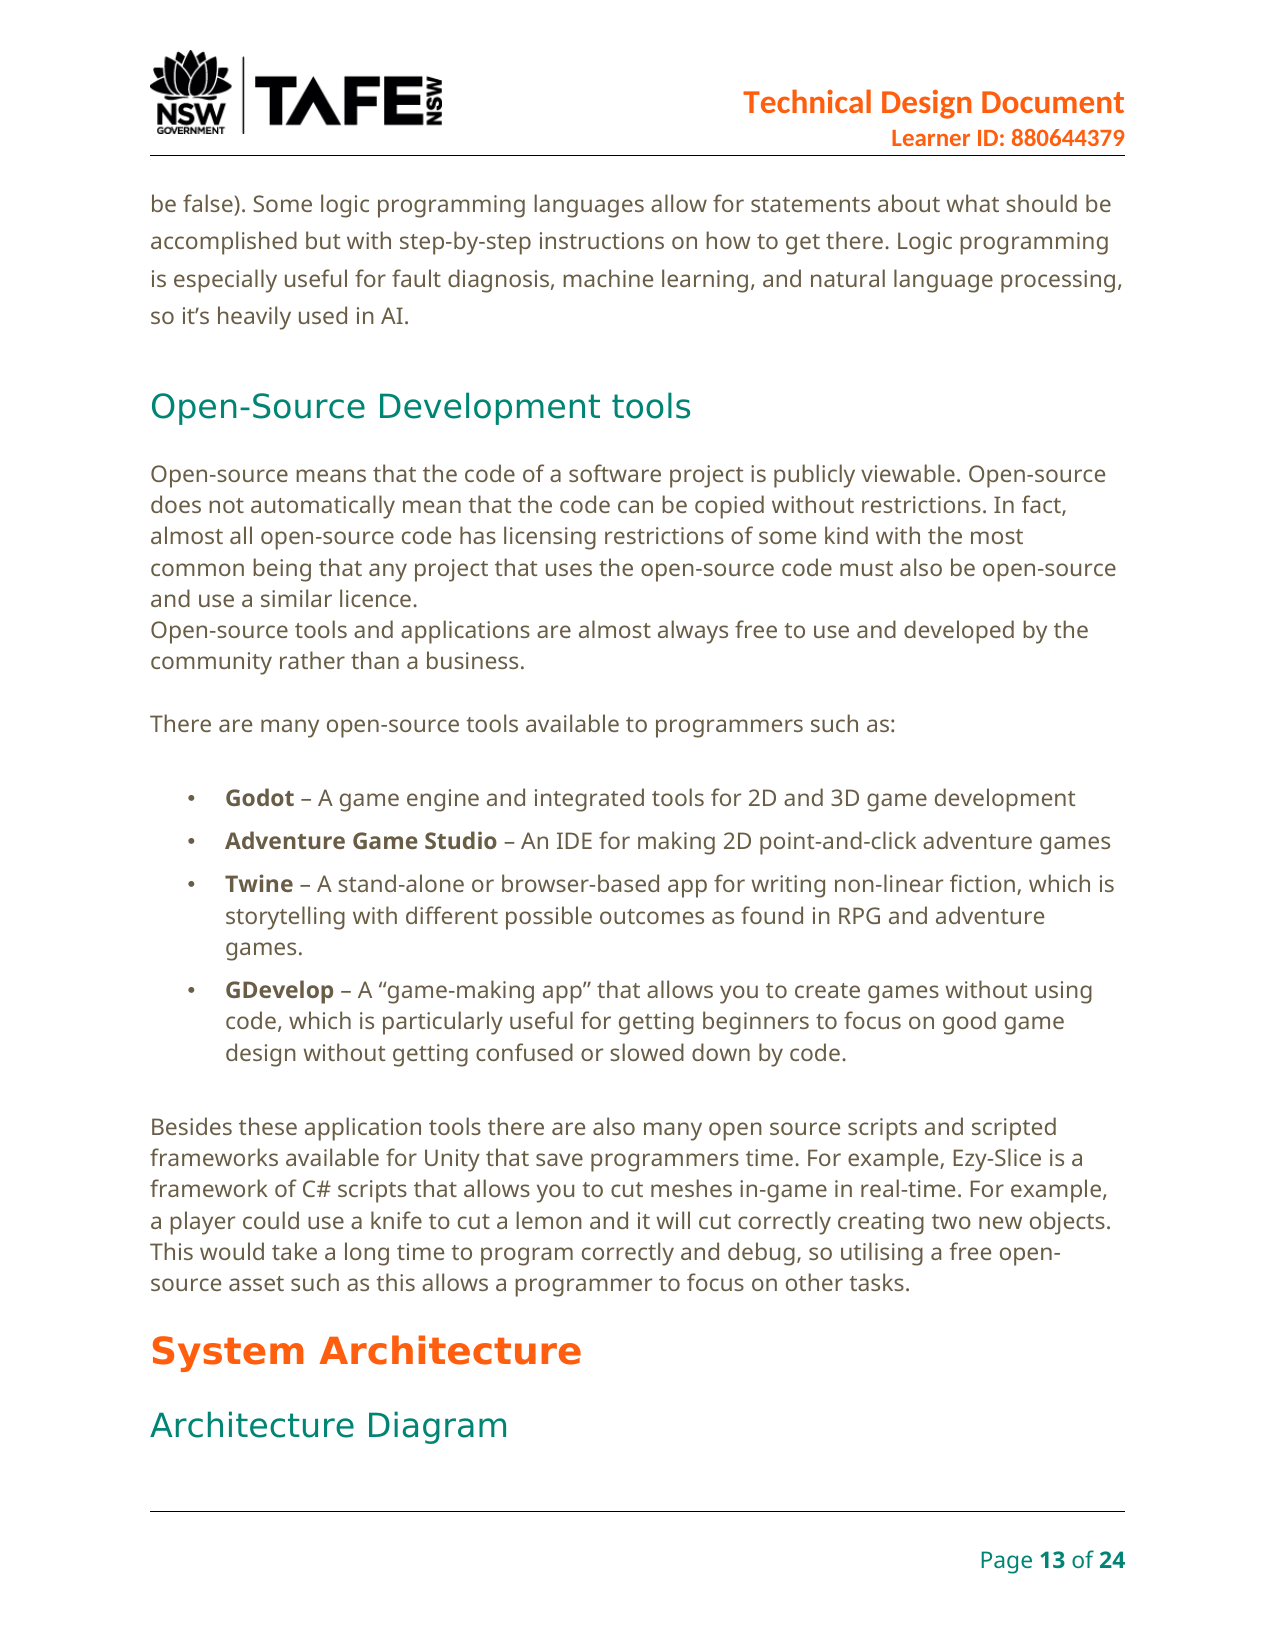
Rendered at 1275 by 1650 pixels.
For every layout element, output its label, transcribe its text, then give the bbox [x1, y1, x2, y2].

list Adventure Game Studio – An IDE for making 2D point-and-click adventure games [187, 825, 1125, 856]
subtitle System Architecture [150, 1329, 1125, 1373]
list Twine – A stand-alone or browser-based app for writing non-linear fiction, which is storytelling with different possible outcomes as found in RPG and adventure games. [187, 868, 1125, 962]
list GDevelop – A “game-making app” that allows you to create games without using code, which is particularly useful for getting beginners to focus on good game design without getting confused or slowed down by code. [187, 974, 1125, 1068]
text Besides these application tools there are also many open source scripts and scripted frameworks available for Unity that save programmers time. For example, Ezy-Slice is a framework of C# scripts that allows you to cut meshes in-game in real-time. For example, a player could use a knife to cut a lemon and it will cut correctly creating two new objects. This would take a long time to program correctly and debug, so utilising a free open-source asset such as this allows a programmer to focus on other tasks. [150, 1111, 1125, 1298]
subtitle Architecture Diagram [150, 1407, 1125, 1445]
text Open-Source Development tools [150, 388, 1125, 426]
text Open-source means that the code of a software project is publicly viewable. Open-source does not automatically mean that the code can be copied without restrictions. In fact, almost all open-source code has licensing restrictions of some kind with the most common being that any project that uses the open-source code must also be open-source and use a similar licence. [150, 458, 1125, 614]
text There are many open-source tools available to programmers such as: [150, 708, 1125, 739]
text Open-source tools and applications are almost always free to use and developed by the community rather than a business. [150, 614, 1125, 676]
picture [150, 50, 442, 134]
list Godot – A game engine and integrated tools for 2D and 3D game development [187, 782, 1125, 813]
text be false). Some logic programming languages allow for statements about what should be accomplished but with step-by-step instructions on how to get there. Logic programming is especially useful for fault diagnosis, machine learning, and natural language processing, so it’s heavily used in AI. [150, 188, 1125, 331]
